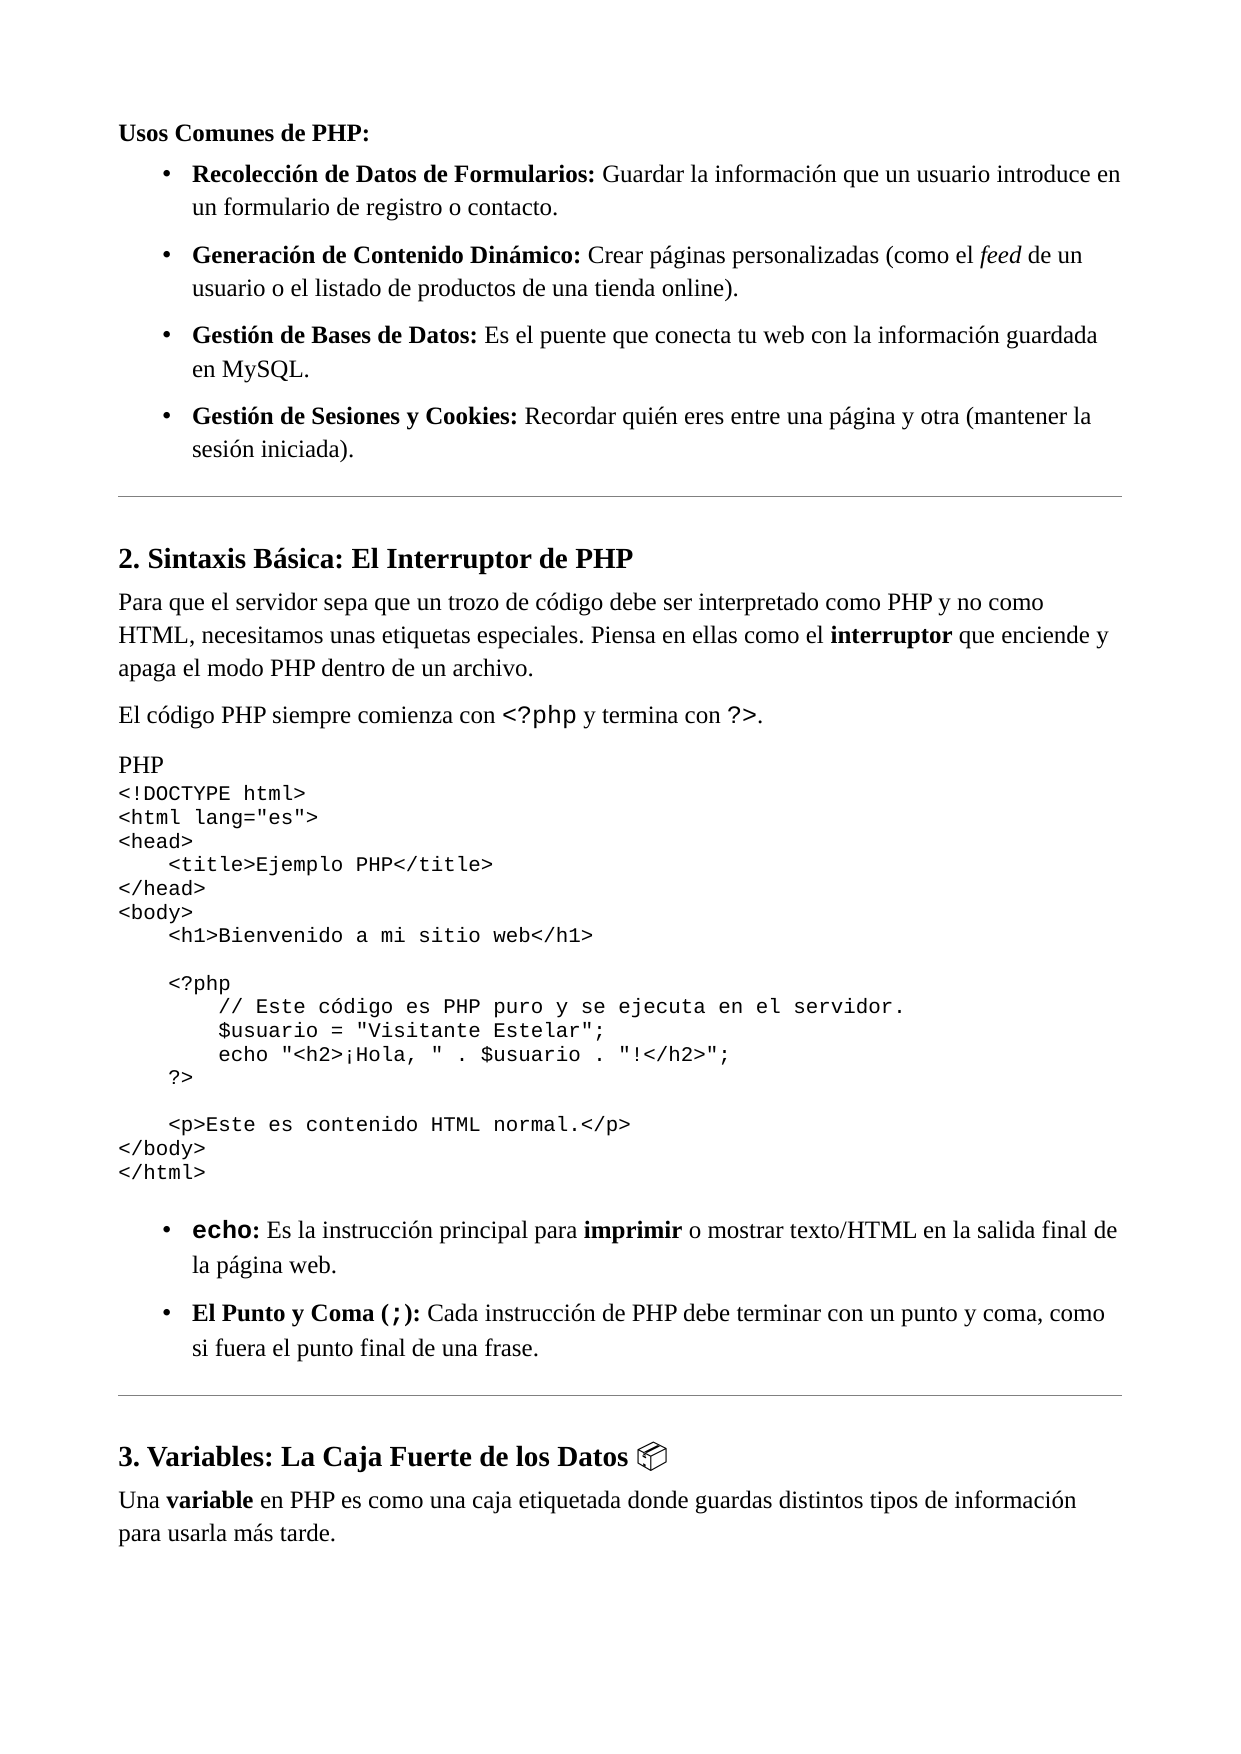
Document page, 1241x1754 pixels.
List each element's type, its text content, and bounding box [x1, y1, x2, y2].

list Gestión de Sesiones y Cookies: Recordar quién eres entre una página y otra (mantener la sesión iniciada). [162, 401, 1122, 463]
text <?php [118, 973, 1122, 996]
text <html lang="es"> [118, 807, 1122, 831]
subtitle Usos Comunes de PHP: [118, 118, 1122, 147]
list Recolección de Datos de Formularios: Guardar la información que un usuario introduce en un formulario de registro o contacto. [162, 159, 1122, 221]
list Generación de Contenido Dinámico: Crear páginas personalizadas (como el feed de un usuario o el listado de productos de una tienda online). [162, 240, 1122, 302]
text </head> [118, 878, 1122, 902]
text echo "<h2>¡Hola, " . $usuario . "!</h2>"; [118, 1043, 1122, 1067]
text Una variable en PHP es como una caja etiquetada donde guardas distintos tipos de información para usarla más tarde. [118, 1485, 1122, 1547]
subtitle 3. Variables: La Caja Fuerte de los Datos 📦 [118, 1439, 1122, 1473]
text <body> [118, 902, 1122, 925]
text Para que el servidor sepa que un trozo de código debe ser interpretado como PHP y no como HTML, necesitamos unas etiquetas especiales. Piensa en ellas como el interruptor que enciende y apaga el modo PHP dentro de un archivo. [118, 587, 1122, 682]
text <h1>Bienvenido a mi sitio web</h1> [118, 925, 1122, 949]
list echo: Es la instrucción principal para imprimir o mostrar texto/HTML en la salida final de la página web. [162, 1215, 1122, 1279]
text El código PHP siempre comienza con <?php y termina con ?>. [118, 700, 1122, 731]
list Gestión de Bases de Datos: Es el puente que conecta tu web con la información guardada en MySQL. [162, 321, 1122, 382]
text PHP [118, 750, 1122, 779]
text </body> [118, 1138, 1122, 1162]
text <!DOCTYPE html> [118, 783, 1122, 807]
text </html> [118, 1162, 1122, 1185]
text <title>Ejemplo PHP</title> [118, 854, 1122, 878]
text ?> [118, 1067, 1122, 1091]
text <p>Este es contenido HTML normal.</p> [118, 1114, 1122, 1138]
list El Punto y Coma (;): Cada instrucción de PHP debe terminar con un punto y coma, como si fuera el punto final de una frase. [162, 1298, 1122, 1361]
subtitle 2. Sintaxis Básica: El Interruptor de PHP [118, 541, 1122, 574]
text $usuario = "Visitante Estelar"; [118, 1020, 1122, 1043]
text // Este código es PHP puro y se ejecuta en el servidor. [118, 996, 1122, 1020]
text <head> [118, 831, 1122, 854]
